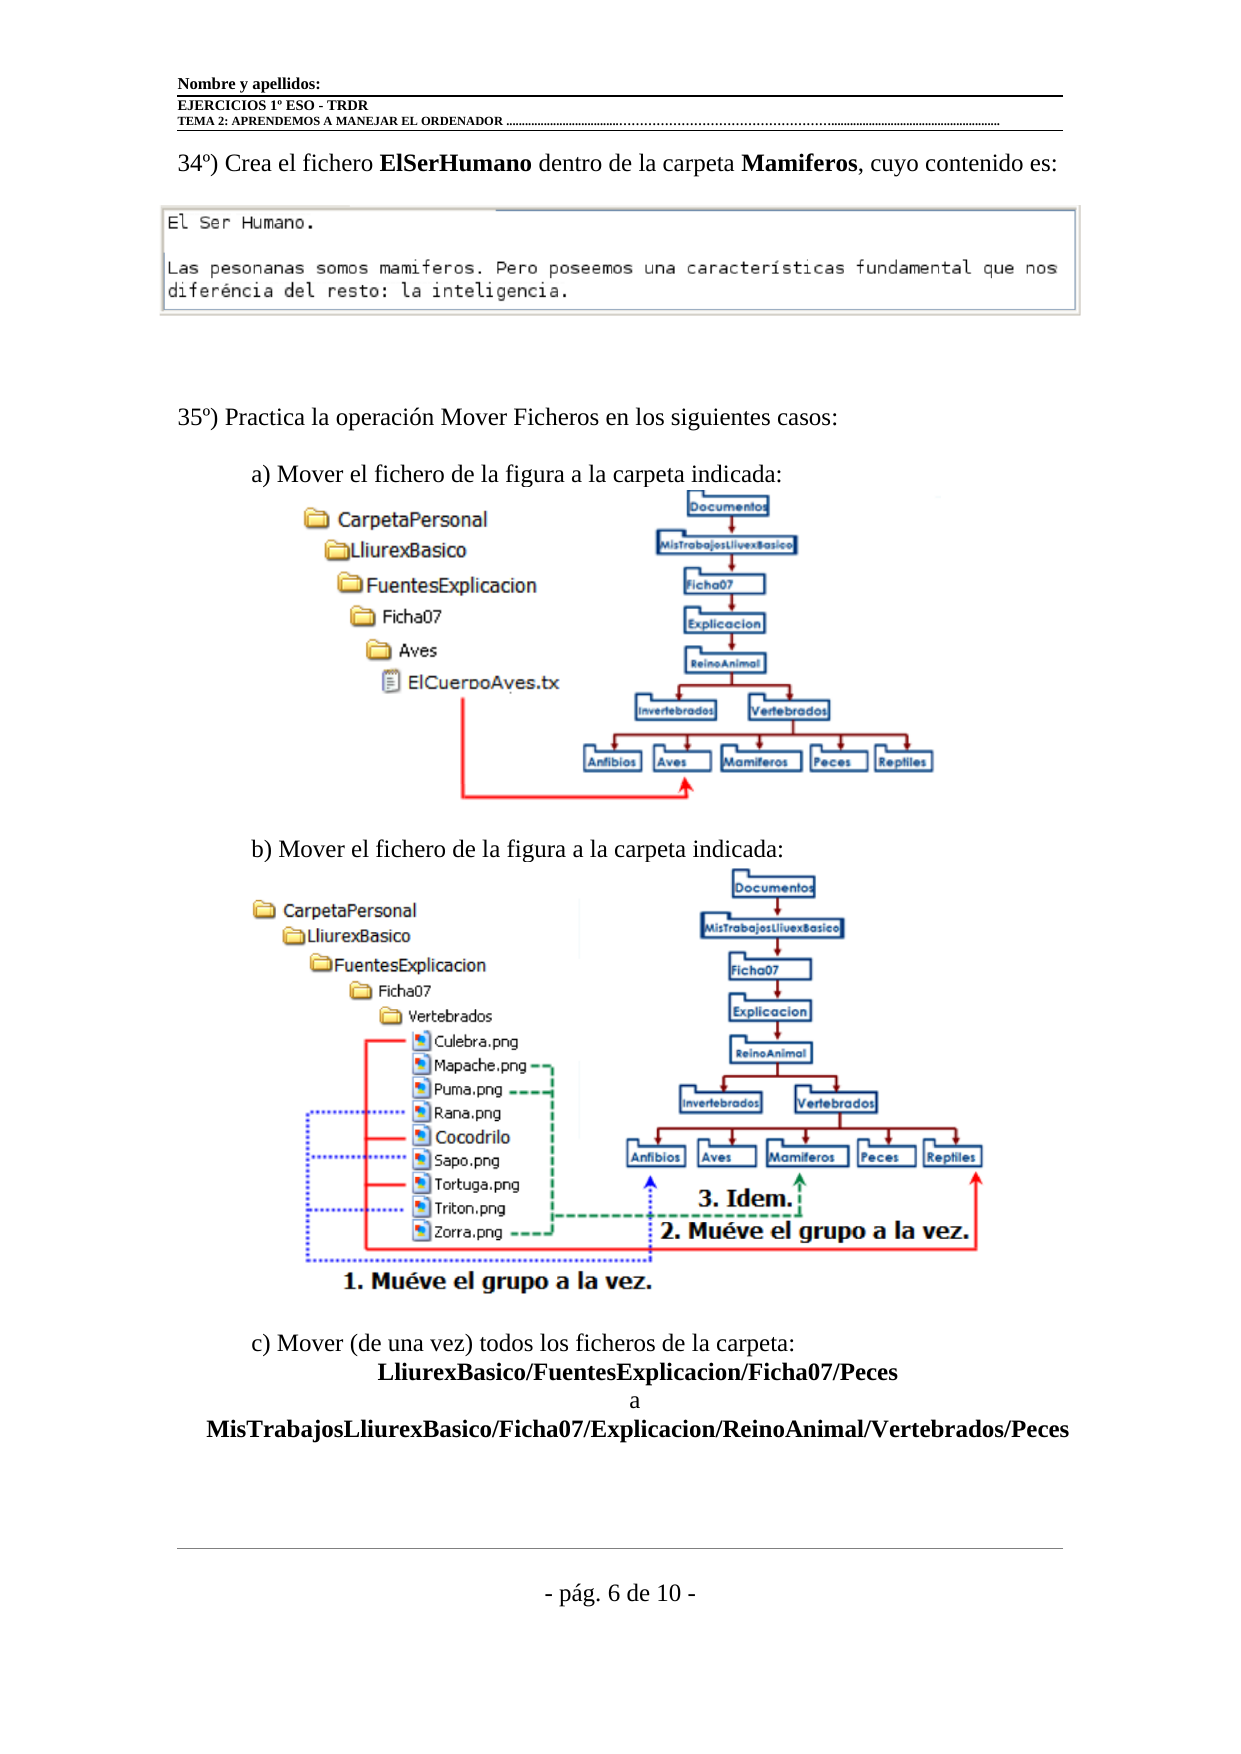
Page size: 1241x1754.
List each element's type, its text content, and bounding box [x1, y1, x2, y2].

picture [298, 487, 942, 806]
text 34º) Crea el fichero ElSerHumano dentro de la carpeta Mamiferos, cuyo contenido es: [177, 148, 1098, 176]
picture [159, 205, 1081, 316]
text MisTrabajosLliurexBasico/Ficha07/Explicacion/ReinoAnimal/Vertebrados/Peces [177, 1414, 1098, 1443]
text 35º) Practica la operación Mover Ficheros en los siguientes casos: [177, 402, 1098, 430]
text a) Mover el fichero de la figura a la carpeta indicada: [251, 459, 1098, 488]
text a [177, 1386, 1098, 1414]
text c) Mover (de una vez) todos los ficheros de la carpeta: [251, 1328, 1098, 1357]
text LliurexBasico/FuentesExplicacion/Ficha07/Peces [177, 1357, 1098, 1386]
text b) Mover el fichero de la figura a la carpeta indicada: [251, 834, 1098, 863]
picture [249, 862, 991, 1300]
